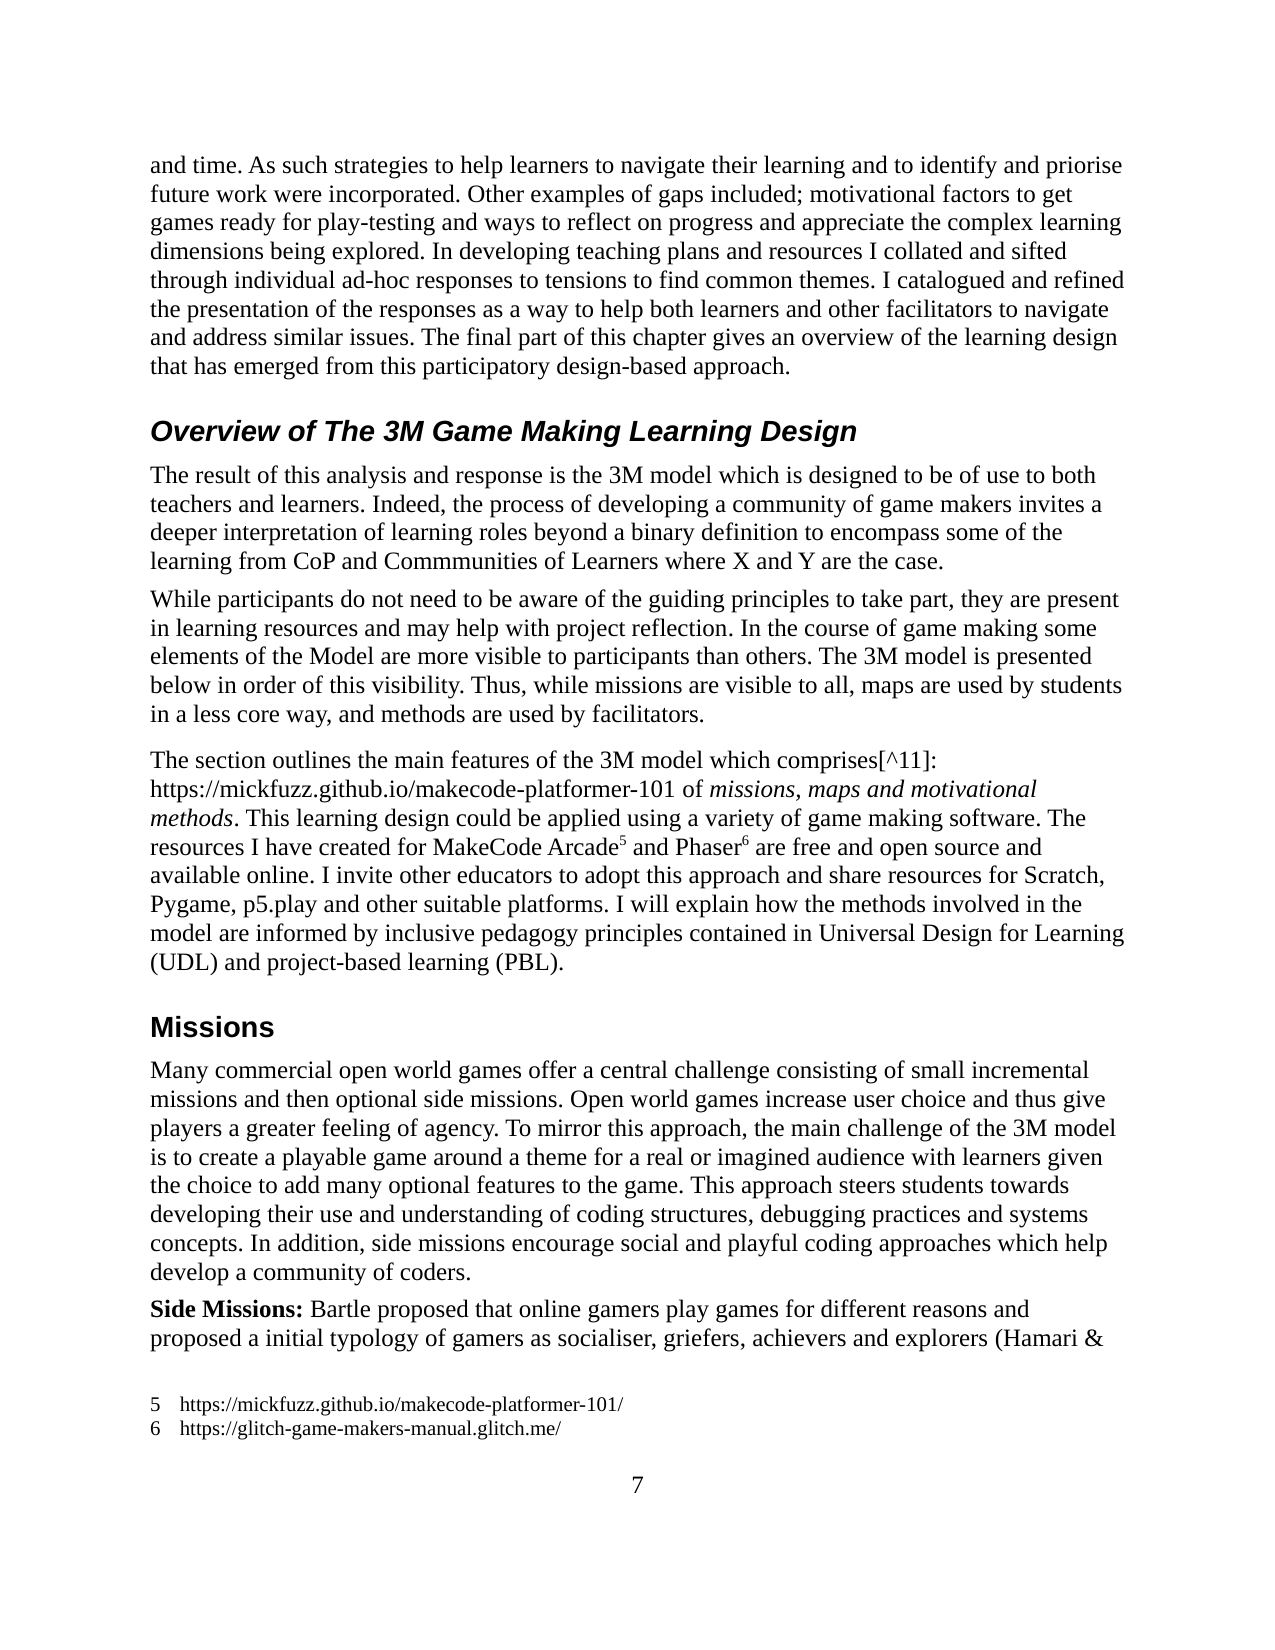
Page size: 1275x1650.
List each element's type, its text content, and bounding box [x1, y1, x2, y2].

subtitle Overview of The 3M Game Making Learning Design [150, 414, 1125, 447]
text and time. As such strategies to help learners to navigate their learning and to identify and priorise future work were incorporated. Other examples of gaps included; motivational factors to get games ready for play-testing and ways to reflect on progress and appreciate the complex learning dimensions being explored. In developing teaching plans and resources I collated and sifted through individual ad-hoc responses to tensions to find common themes. I catalogued and refined the presentation of the responses as a way to help both learners and other facilitators to navigate and address similar issues. The final part of this chapter gives an overview of the learning design that has emerged from this participatory design-based approach. [150, 150, 1125, 380]
text Side Missions: Bartle proposed that online gamers play games for different reasons and proposed a initial typology of gamers as socialiser, griefers, achievers and explorers (Hamari & [150, 1294, 1125, 1352]
text https://mickfuzz.github.io/makecode-platformer-101/ [150, 1392, 1125, 1416]
text Many commercial open world games offer a central challenge consisting of small incremental missions and then optional side missions. Open world games increase user choice and thus give players a greater feeling of agency. To mirror this approach, the main challenge of the 3M model is to create a playable game around a theme for a real or imagined audience with learners given the choice to add many optional features to the game. This approach steers students towards developing their use and understanding of coding structures, debugging practices and systems concepts. In addition, side missions encourage social and playful coding approaches which help develop a community of coders. [150, 1056, 1125, 1286]
text The section outlines the main features of the 3M model which comprises[^11]: https://mickfuzz.github.io/makecode-platformer-101 of missions, maps and motivational methods. This learning design could be applied using a variety of game making software. The resources I have created for MakeCode Arcade and Phaser are free and open source and available online. I invite other educators to adopt this approach and share resources for Scratch, Pygame, p5.play and other suitable platforms. I will explain how the methods involved in the model are informed by inclusive pedagogy principles contained in Universal Design for Learning (UDL) and project-based learning (PBL). [150, 746, 1125, 976]
text The result of this analysis and response is the 3M model which is designed to be of use to both teachers and learners. Indeed, the process of developing a community of game makers invites a deeper interpretation of learning roles beyond a binary definition to encompass some of the learning from CoP and Commmunities of Learners where X and Y are the case. [150, 460, 1125, 575]
text While participants do not need to be aware of the guiding principles to take part, they are present in learning resources and may help with project reflection. In the course of game making some elements of the Model are more visible to participants than others. The 3M model is presented below in order of this visibility. Thus, while missions are visible to all, maps are used by students in a less core way, and methods are used by facilitators. [150, 584, 1125, 728]
subtitle Missions [150, 1009, 1125, 1043]
text https://glitch-game-makers-manual.glitch.me/ [150, 1416, 1125, 1440]
